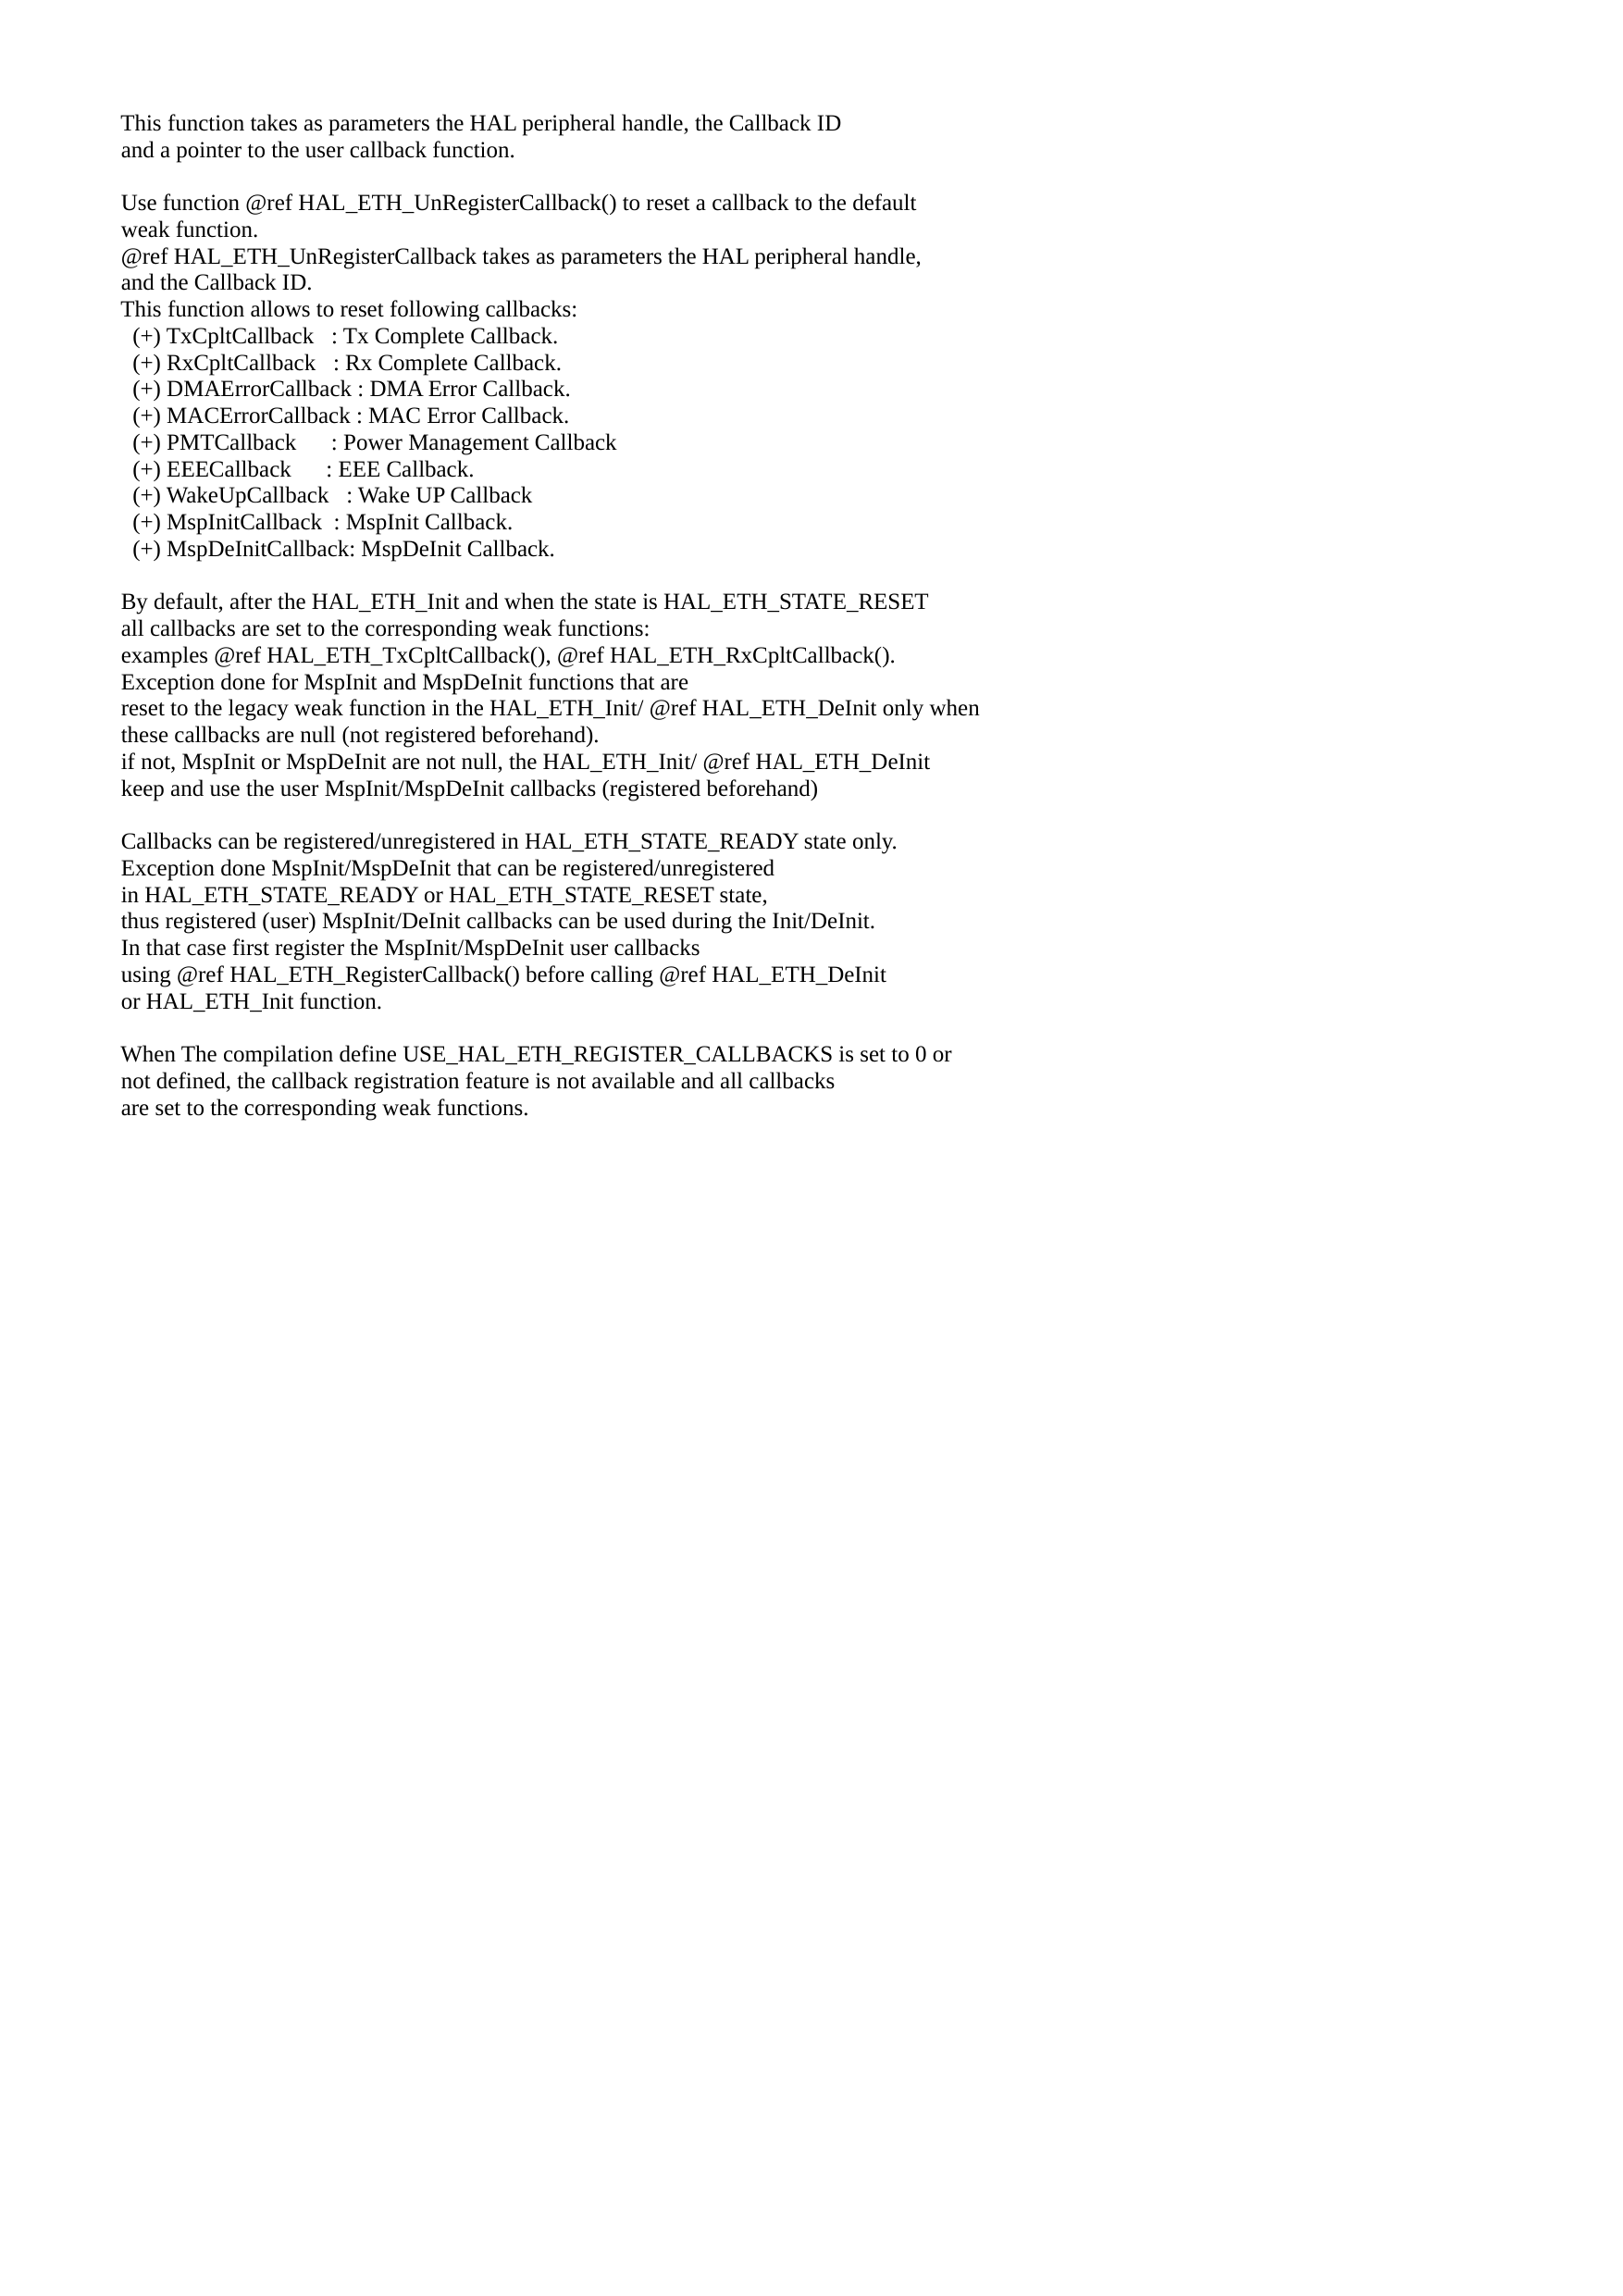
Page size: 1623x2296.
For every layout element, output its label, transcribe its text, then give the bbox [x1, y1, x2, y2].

text (+) TxCpltCallback : Tx Complete Callback. [109, 322, 1514, 349]
text all callbacks are set to the corresponding weak functions: [109, 614, 1514, 641]
text thus registered (user) MspInit/DeInit callbacks can be used during the Init/DeInit. [109, 908, 1514, 934]
text This function allows to reset following callbacks: [109, 295, 1514, 322]
text (+) MspDeInitCallback: MspDeInit Callback. [109, 535, 1514, 562]
text examples @ref HAL_ETH_TxCpltCallback(), @ref HAL_ETH_RxCpltCallback(). [109, 641, 1514, 668]
text In that case first register the MspInit/MspDeInit user callbacks [109, 934, 1514, 961]
text and the Callback ID. [109, 269, 1514, 295]
text This function takes as parameters the HAL peripheral handle, the Callback ID [109, 109, 1514, 136]
text in HAL_ETH_STATE_READY or HAL_ETH_STATE_RESET state, [109, 881, 1514, 908]
text these callbacks are null (not registered beforehand). [109, 721, 1514, 748]
text (+) RxCpltCallback : Rx Complete Callback. [109, 349, 1514, 376]
text using @ref HAL_ETH_RegisterCallback() before calling @ref HAL_ETH_DeInit [109, 961, 1514, 987]
text and a pointer to the user callback function. [109, 136, 1514, 163]
text @ref HAL_ETH_UnRegisterCallback takes as parameters the HAL peripheral handle, [109, 242, 1514, 269]
text By default, after the HAL_ETH_Init and when the state is HAL_ETH_STATE_RESET [109, 589, 1514, 614]
text (+) WakeUpCallback : Wake UP Callback [109, 482, 1514, 508]
text Use function @ref HAL_ETH_UnRegisterCallback() to reset a callback to the default [109, 189, 1514, 216]
text (+) MACErrorCallback : MAC Error Callback. [109, 402, 1514, 428]
text Exception done for MspInit and MspDeInit functions that are [109, 668, 1514, 695]
text When The compilation define USE_HAL_ETH_REGISTER_CALLBACKS is set to 0 or [109, 1040, 1514, 1067]
text or HAL_ETH_Init function. [109, 987, 1514, 1014]
text if not, MspInit or MspDeInit are not null, the HAL_ETH_Init/ @ref HAL_ETH_DeInit [109, 748, 1514, 775]
text reset to the legacy weak function in the HAL_ETH_Init/ @ref HAL_ETH_DeInit only when [109, 695, 1514, 721]
text weak function. [109, 216, 1514, 242]
text keep and use the user MspInit/MspDeInit callbacks (registered beforehand) [109, 775, 1514, 801]
text not defined, the callback registration feature is not available and all callbacks [109, 1067, 1514, 1094]
text (+) EEECallback : EEE Callback. [109, 455, 1514, 482]
text Exception done MspInit/MspDeInit that can be registered/unregistered [109, 854, 1514, 881]
text Callbacks can be registered/unregistered in HAL_ETH_STATE_READY state only. [109, 827, 1514, 854]
text are set to the corresponding weak functions. [109, 1094, 1514, 1121]
text (+) DMAErrorCallback : DMA Error Callback. [109, 376, 1514, 402]
text (+) PMTCallback : Power Management Callback [109, 428, 1514, 455]
text (+) MspInitCallback : MspInit Callback. [109, 508, 1514, 535]
